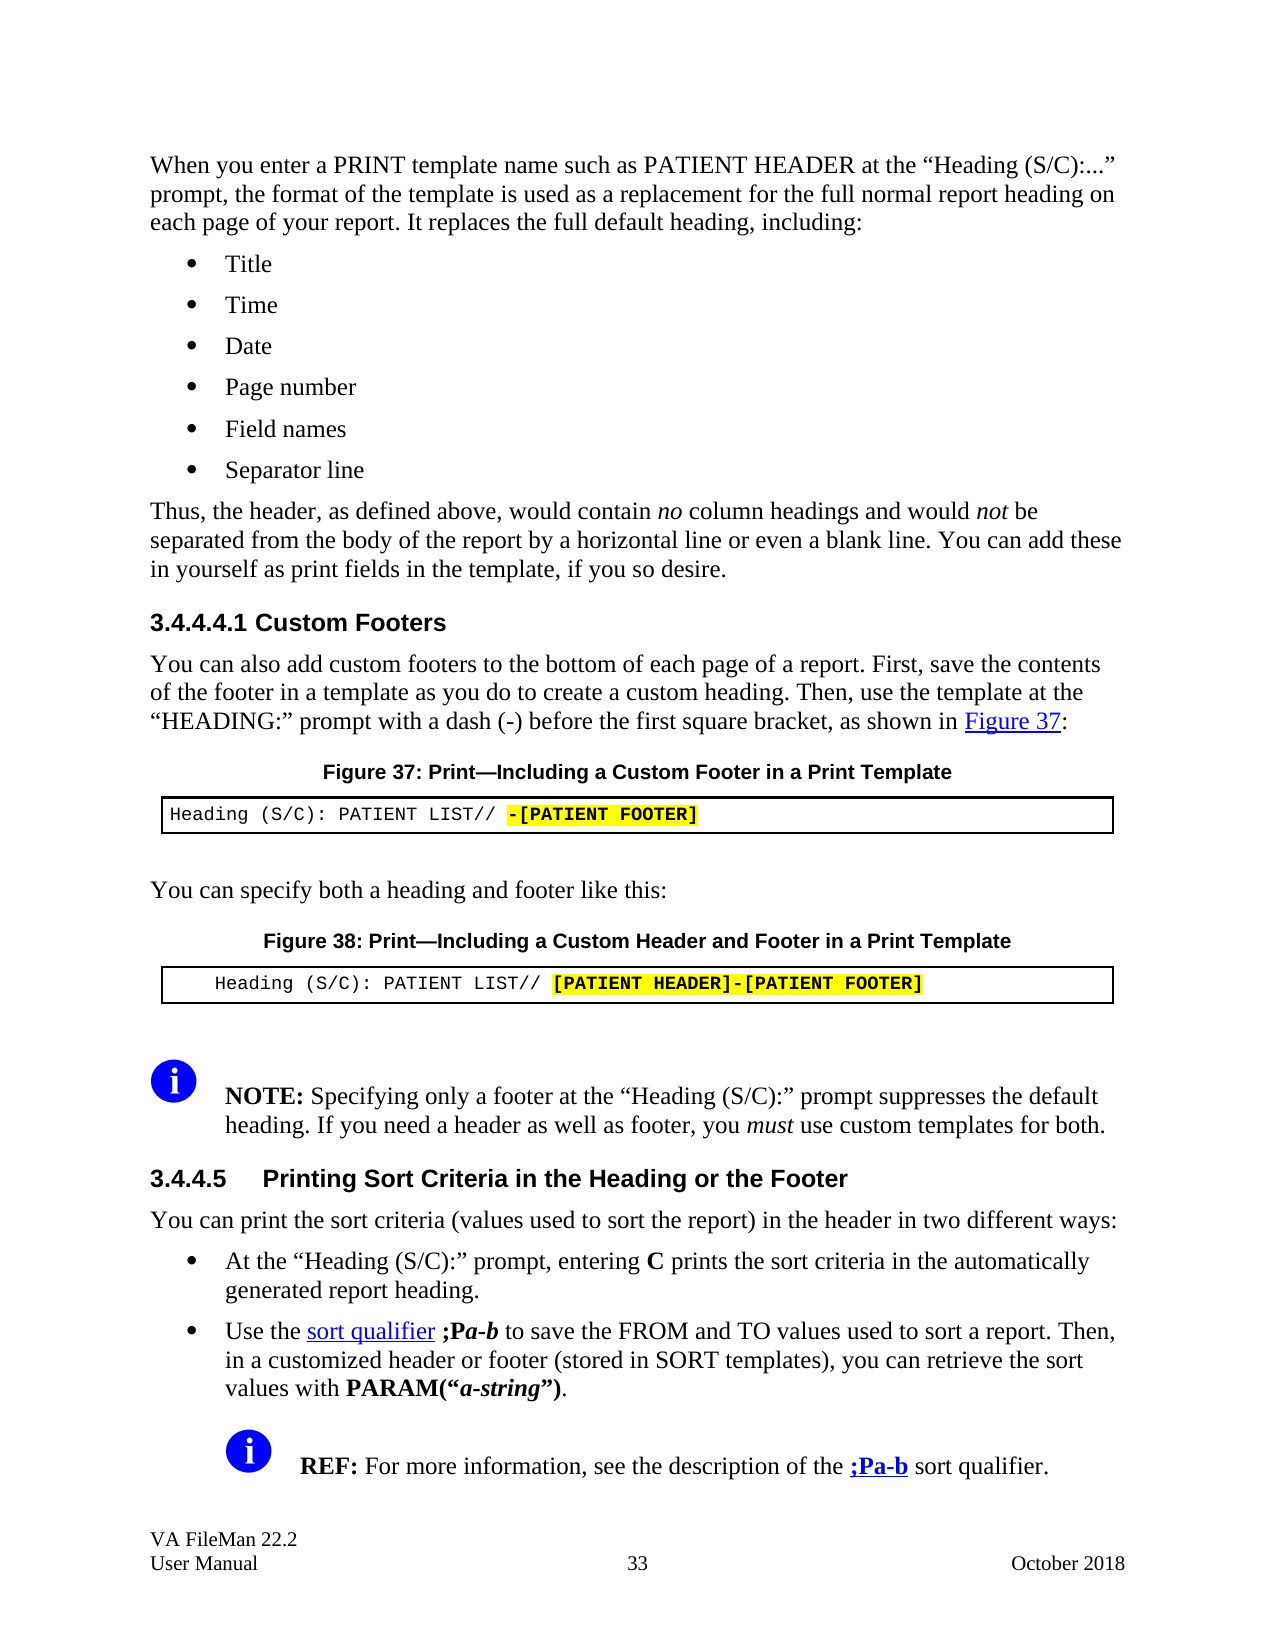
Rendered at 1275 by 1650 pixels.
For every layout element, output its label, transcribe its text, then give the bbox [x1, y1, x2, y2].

list Title [187, 249, 1125, 277]
list Field names [187, 414, 1125, 442]
text Thus, the header, as defined above, would contain no column headings and would not be separated from the body of the report by a horizontal line or even a blank line. You can add these in yourself as print fields in the template, if you so desire. [150, 496, 1125, 582]
text You can print the sort criteria (values used to sort the report) in the header in two different ways: [150, 1205, 1125, 1233]
list Date [187, 331, 1125, 360]
text You can also add custom footers to the bottom of each page of a report. First, save the contents of the footer in a template as you do to create a custom heading. Then, use the template at the “HEADING:” prompt with a dash (-) before the first square bracket, as shown in Figure 37: [150, 649, 1125, 735]
text REF: For more information, see the description of the ;Pa-b sort qualifier. [225, 1427, 1125, 1479]
text When you enter a PRINT template name such as PATIENT HEADER at the “Heading (S/C):...” prompt, the format of the template is used as a replacement for the full normal report heading on each page of your report. It replaces the full default heading, including: [150, 150, 1125, 236]
text Heading (S/C): PATIENT LIST// -[PATIENT FOOTER] [163, 799, 1112, 832]
text You can specify both a heading and footer like this: [150, 876, 1125, 904]
list Separator line [187, 455, 1125, 484]
picture [150, 1057, 197, 1105]
list Use the sort qualifier ;Pa-b to save the FROM and TO values used to sort a report. Then, in a customized header or footer (stored in SORT templates), you can retrieve the sort values with PARAM(“a-string”). [187, 1316, 1125, 1402]
subtitle Printing Sort Criteria in the Heading or the Footer [150, 1163, 1125, 1192]
text Figure 38: Print—Including a Custom Header and Footer in a Print Template [150, 929, 1125, 953]
list Time [187, 290, 1125, 319]
subtitle Custom Footers [150, 607, 1125, 636]
picture [225, 1427, 272, 1475]
text Heading (S/C): PATIENT LIST// [PATIENT HEADER]-[PATIENT FOOTER] [163, 968, 1112, 1002]
list Page number [187, 372, 1125, 401]
list At the “Heading (S/C):” prompt, entering C prints the sort criteria in the automatically generated report heading. [187, 1246, 1125, 1303]
text Figure 37: Print—Including a Custom Footer in a Print Template [150, 760, 1125, 784]
text NOTE: Specifying only a footer at the “Heading (S/C):” prompt suppresses the default heading. If you need a header as well as footer, you must use custom templates for both. [150, 1057, 1125, 1138]
